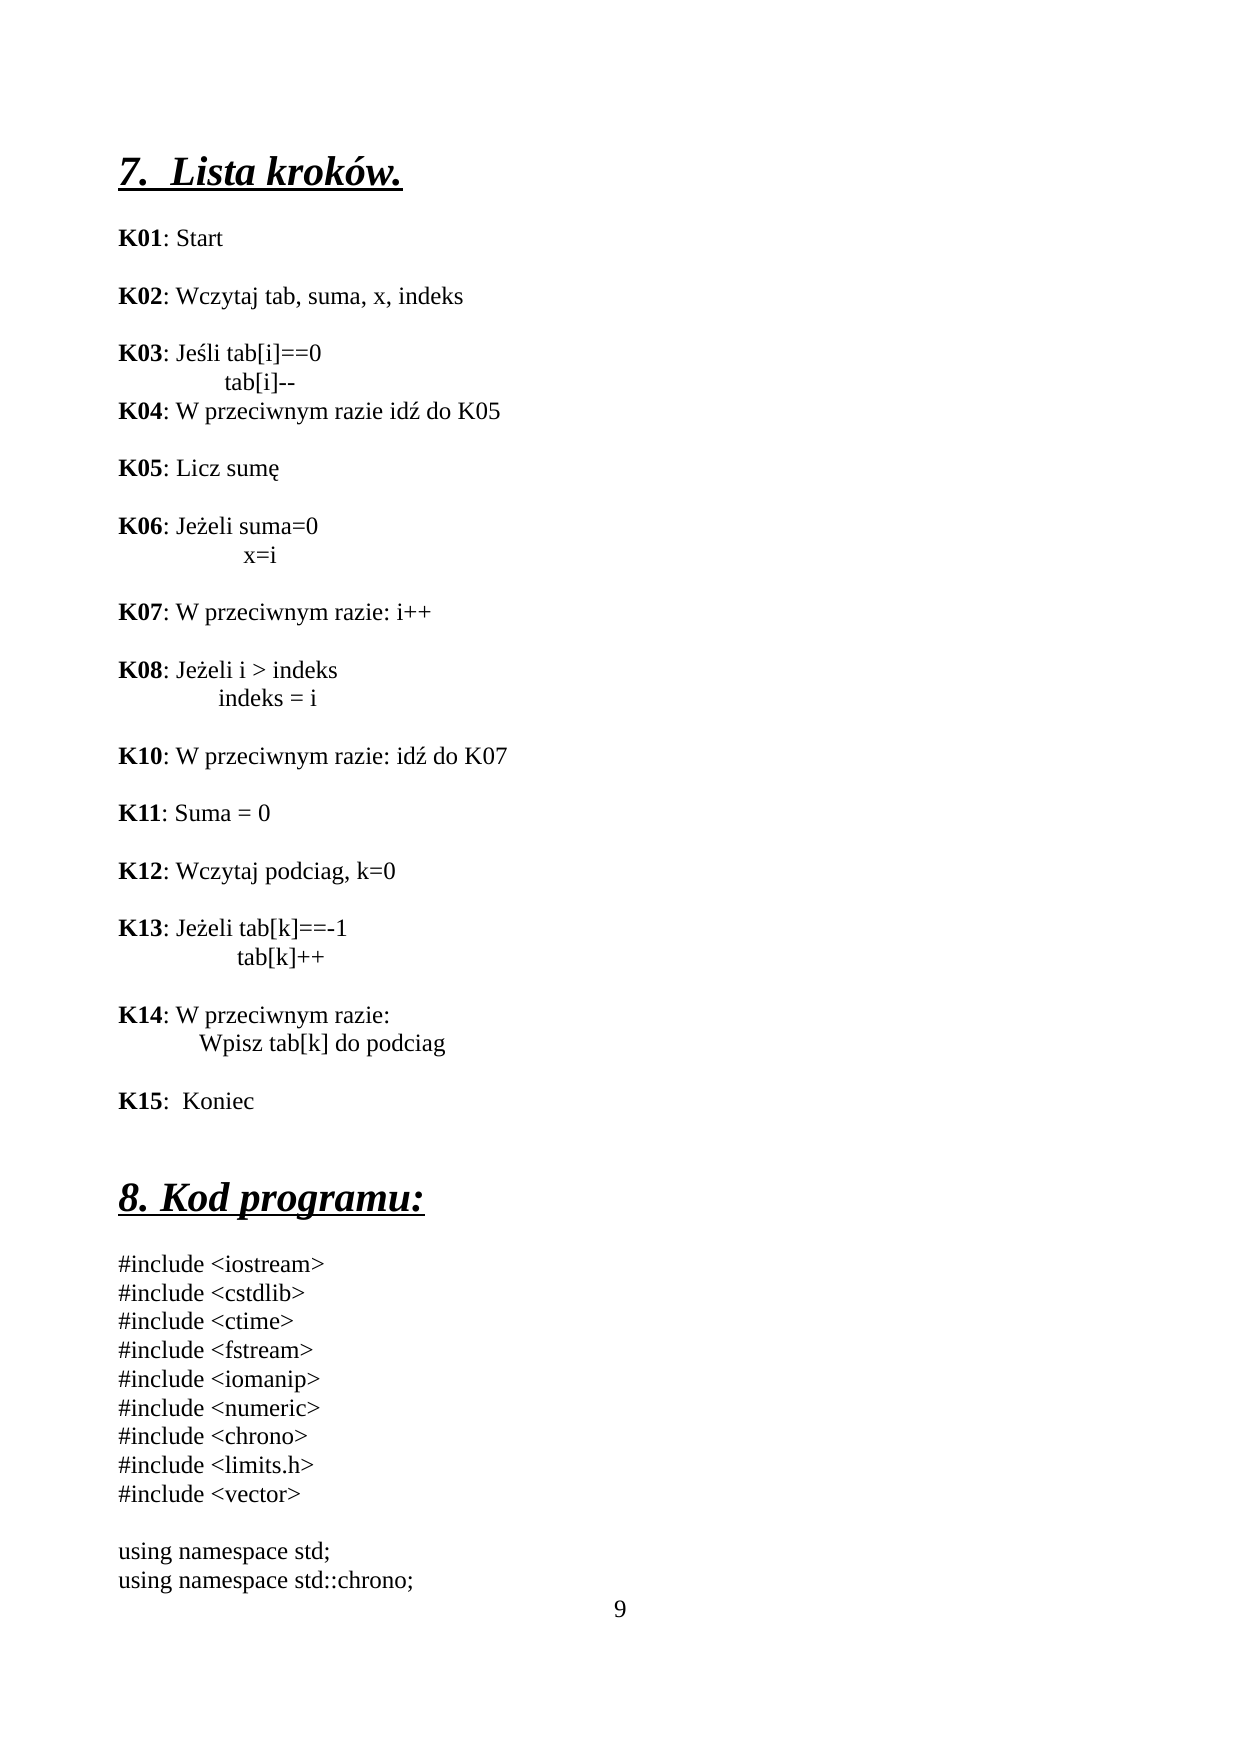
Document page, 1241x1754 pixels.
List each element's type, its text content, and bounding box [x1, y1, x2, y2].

text K15: Koniec [118, 1086, 1122, 1115]
text K02: Wczytaj tab, suma, x, indeks [118, 281, 1122, 310]
text 8. Kod programu: [118, 1172, 1122, 1220]
text K12: Wczytaj podciag, k=0 [118, 856, 1122, 885]
text K06: Jeżeli suma=0 [118, 511, 1122, 540]
text K03: Jeśli tab[i]==0 [118, 338, 1122, 367]
text K10: W przeciwnym razie: idź do K07 [118, 741, 1122, 770]
text K08: Jeżeli i > indeks [118, 655, 1122, 683]
text tab[i]-- [118, 367, 1122, 396]
text using namespace std::chrono; [118, 1565, 1122, 1594]
text x=i [118, 540, 1122, 568]
text #include <cstdlib> [118, 1278, 1122, 1306]
text #include <chrono> [118, 1421, 1122, 1450]
text 7. Lista kroków. [118, 147, 1122, 195]
text tab[k]++ [118, 942, 1122, 971]
text #include <iostream> [118, 1249, 1122, 1278]
text #include <limits.h> [118, 1450, 1122, 1479]
text using namespace std; [118, 1536, 1122, 1565]
text indeks = i [118, 683, 1122, 712]
text #include <iomanip> [118, 1364, 1122, 1393]
text K01: Start [118, 223, 1122, 252]
text 9 [118, 1594, 1122, 1623]
text K05: Licz sumę [118, 453, 1122, 482]
text K04: W przeciwnym razie idź do K05 [118, 396, 1122, 425]
text #include <vector> [118, 1479, 1122, 1508]
text Wpisz tab[k] do podciag [118, 1028, 1122, 1057]
text K13: Jeżeli tab[k]==-1 [118, 913, 1122, 942]
text K11: Suma = 0 [118, 798, 1122, 827]
text #include <numeric> [118, 1393, 1122, 1421]
text #include <fstream> [118, 1335, 1122, 1364]
text K07: W przeciwnym razie: i++ [118, 597, 1122, 626]
text K14: W przeciwnym razie: [118, 1000, 1122, 1028]
text #include <ctime> [118, 1306, 1122, 1335]
